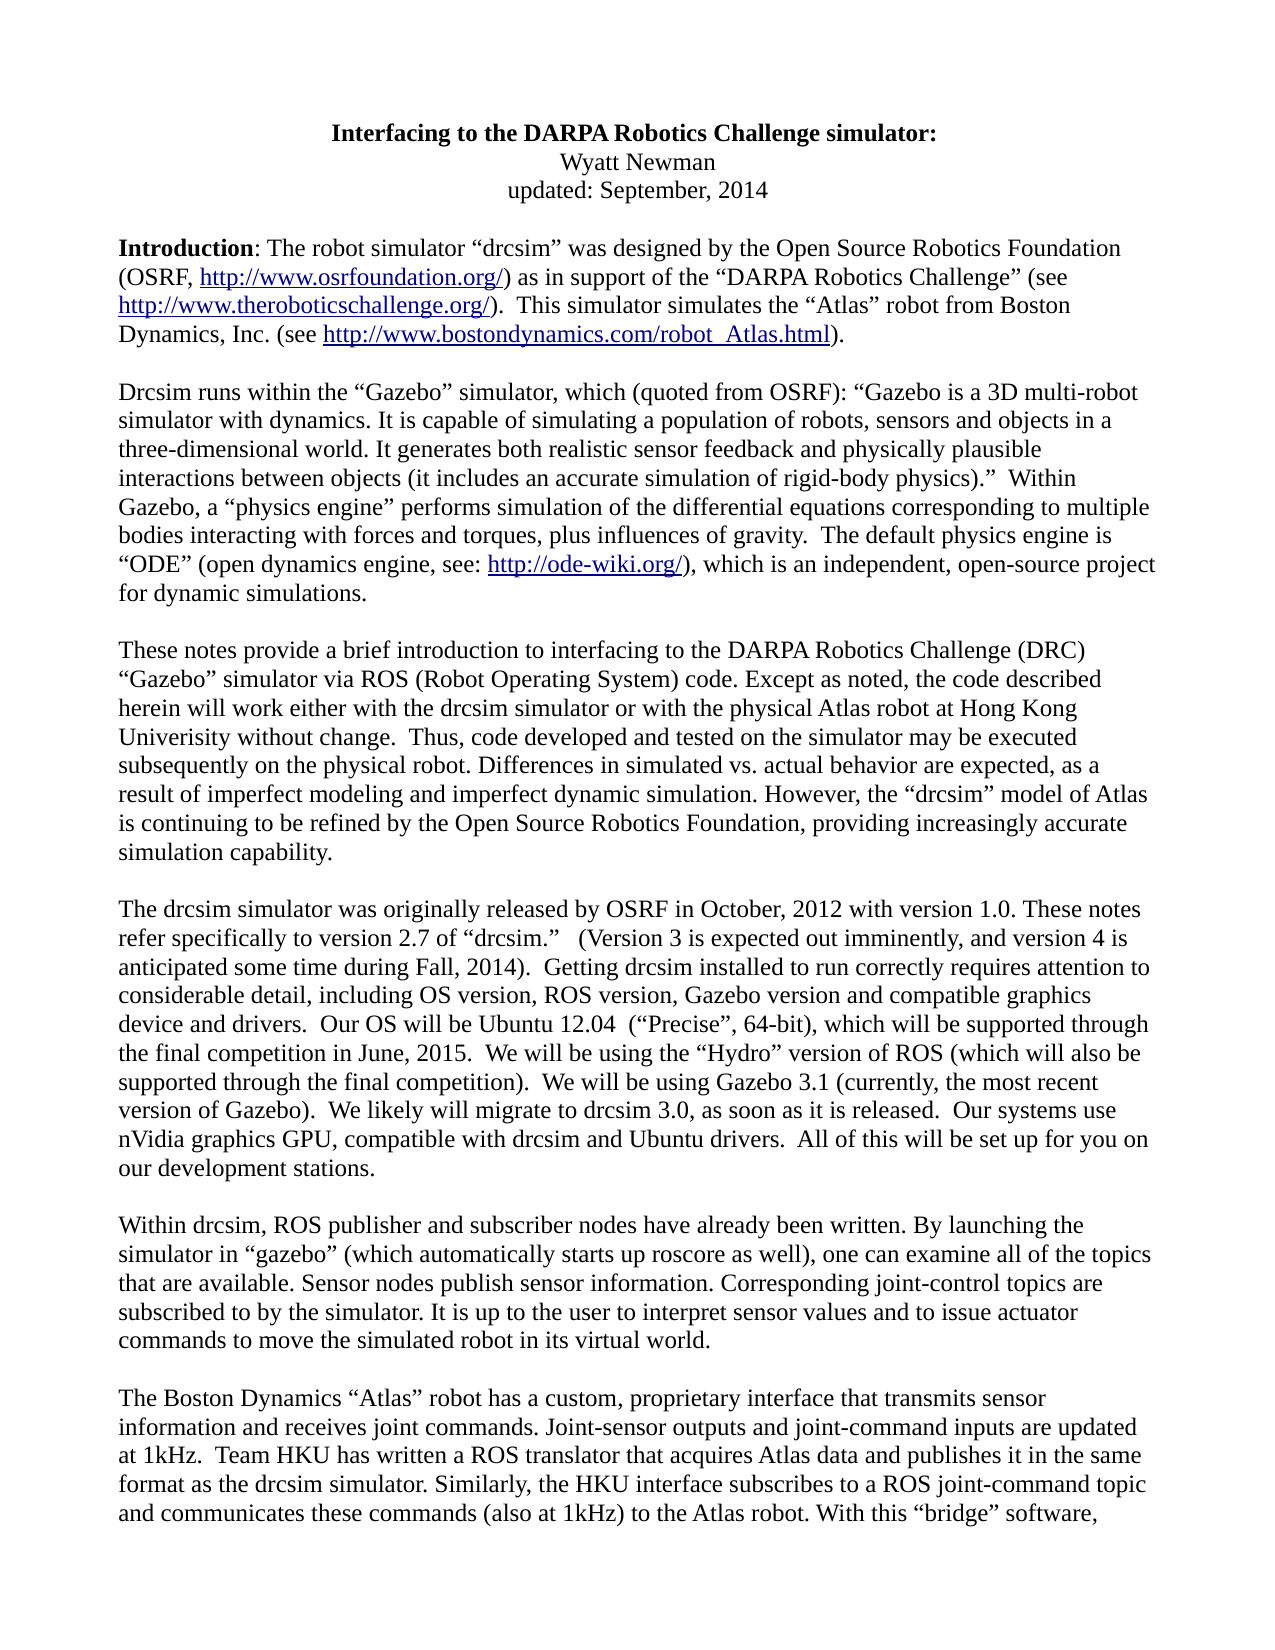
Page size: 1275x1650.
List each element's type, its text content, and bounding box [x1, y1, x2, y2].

text refer specifically to version 2.7 of “drcsim.” (Version 3 is expected out imminently, and version 4 is anticipated some time during Fall, 2014). Getting drcsim installed to run correctly requires attention to considerable detail, including OS version, ROS version, Gazebo version and compatible graphics device and drivers. Our OS will be Ubuntu 12.04 (“Precise”, 64-bit), which will be supported through the final competition in June, 2015. We will be using the “Hydro” version of ROS (which will also be supported through the final competition). We will be using Gazebo 3.1 (currently, the most recent version of Gazebo). We likely will migrate to drcsim 3.0, as soon as it is released. Our systems use nVidia graphics GPU, compatible with drcsim and Ubuntu drivers. All of this will be set up for you on our development stations. [118, 923, 1157, 1182]
text The Boston Dynamics “Atlas” robot has a custom, proprietary interface that transmits sensor information and receives joint commands. Joint-sensor outputs and joint-command inputs are updated at 1kHz. Team HKU has written a ROS translator that acquires Atlas data and publishes it in the same format as the drcsim simulator. Similarly, the HKU interface subscribes to a ROS joint-command topic and communicates these commands (also at 1kHz) to the Atlas robot. With this “bridge” software, [118, 1383, 1157, 1527]
text Interfacing to the DARPA Robotics Challenge simulator: [118, 118, 1157, 147]
text These notes provide a brief introduction to interfacing to the DARPA Robotics Challenge (DRC) [118, 636, 1157, 664]
text simulator in “gazebo” (which automatically starts up roscore as well), one can examine all of the topics [118, 1239, 1157, 1268]
text Wyatt Newman [118, 147, 1157, 176]
text Within drcsim, ROS publisher and subscriber nodes have already been written. By launching the [118, 1211, 1157, 1239]
text Introduction: The robot simulator “drcsim” was designed by the Open Source Robotics Foundation (OSRF, http://www.osrfoundation.org/) as in support of the “DARPA Robotics Challenge” (see http://www.theroboticschallenge.org/). This simulator simulates the “Atlas” robot from Boston Dynamics, Inc. (see http://www.bostondynamics.com/robot_Atlas.html). [118, 233, 1157, 348]
text that are available. Sensor nodes publish sensor information. Corresponding joint-control topics are [118, 1268, 1157, 1297]
text subscribed to by the simulator. It is up to the user to interpret sensor values and to issue actuator commands to move the simulated robot in its virtual world. [118, 1297, 1157, 1354]
text “Gazebo” simulator via ROS (Robot Operating System) code. Except as noted, the code described herein will work either with the drcsim simulator or with the physical Atlas robot at Hong Kong Univerisity without change. Thus, code developed and tested on the simulator may be executed subsequently on the physical robot. Differences in simulated vs. actual behavior are expected, as a result of imperfect modeling and imperfect dynamic simulation. However, the “drcsim” model of Atlas is continuing to be refined by the Open Source Robotics Foundation, providing increasingly accurate simulation capability. [118, 664, 1157, 866]
text updated: September, 2014 [118, 176, 1157, 204]
text Drcsim runs within the “Gazebo” simulator, which (quoted from OSRF): “Gazebo is a 3D multi-robot simulator with dynamics. It is capable of simulating a population of robots, sensors and objects in a three-dimensional world. It generates both realistic sensor feedback and physically plausible interactions between objects (it includes an accurate simulation of rigid-body physics).” Within Gazebo, a “physics engine” performs simulation of the differential equations corresponding to multiple bodies interacting with forces and torques, plus influences of gravity. The default physics engine is “ODE” (open dynamics engine, see: http://ode-wiki.org/), which is an independent, open-source project for dynamic simulations. [118, 377, 1157, 607]
text The drcsim simulator was originally released by OSRF in October, 2012 with version 1.0. These notes [118, 894, 1157, 923]
